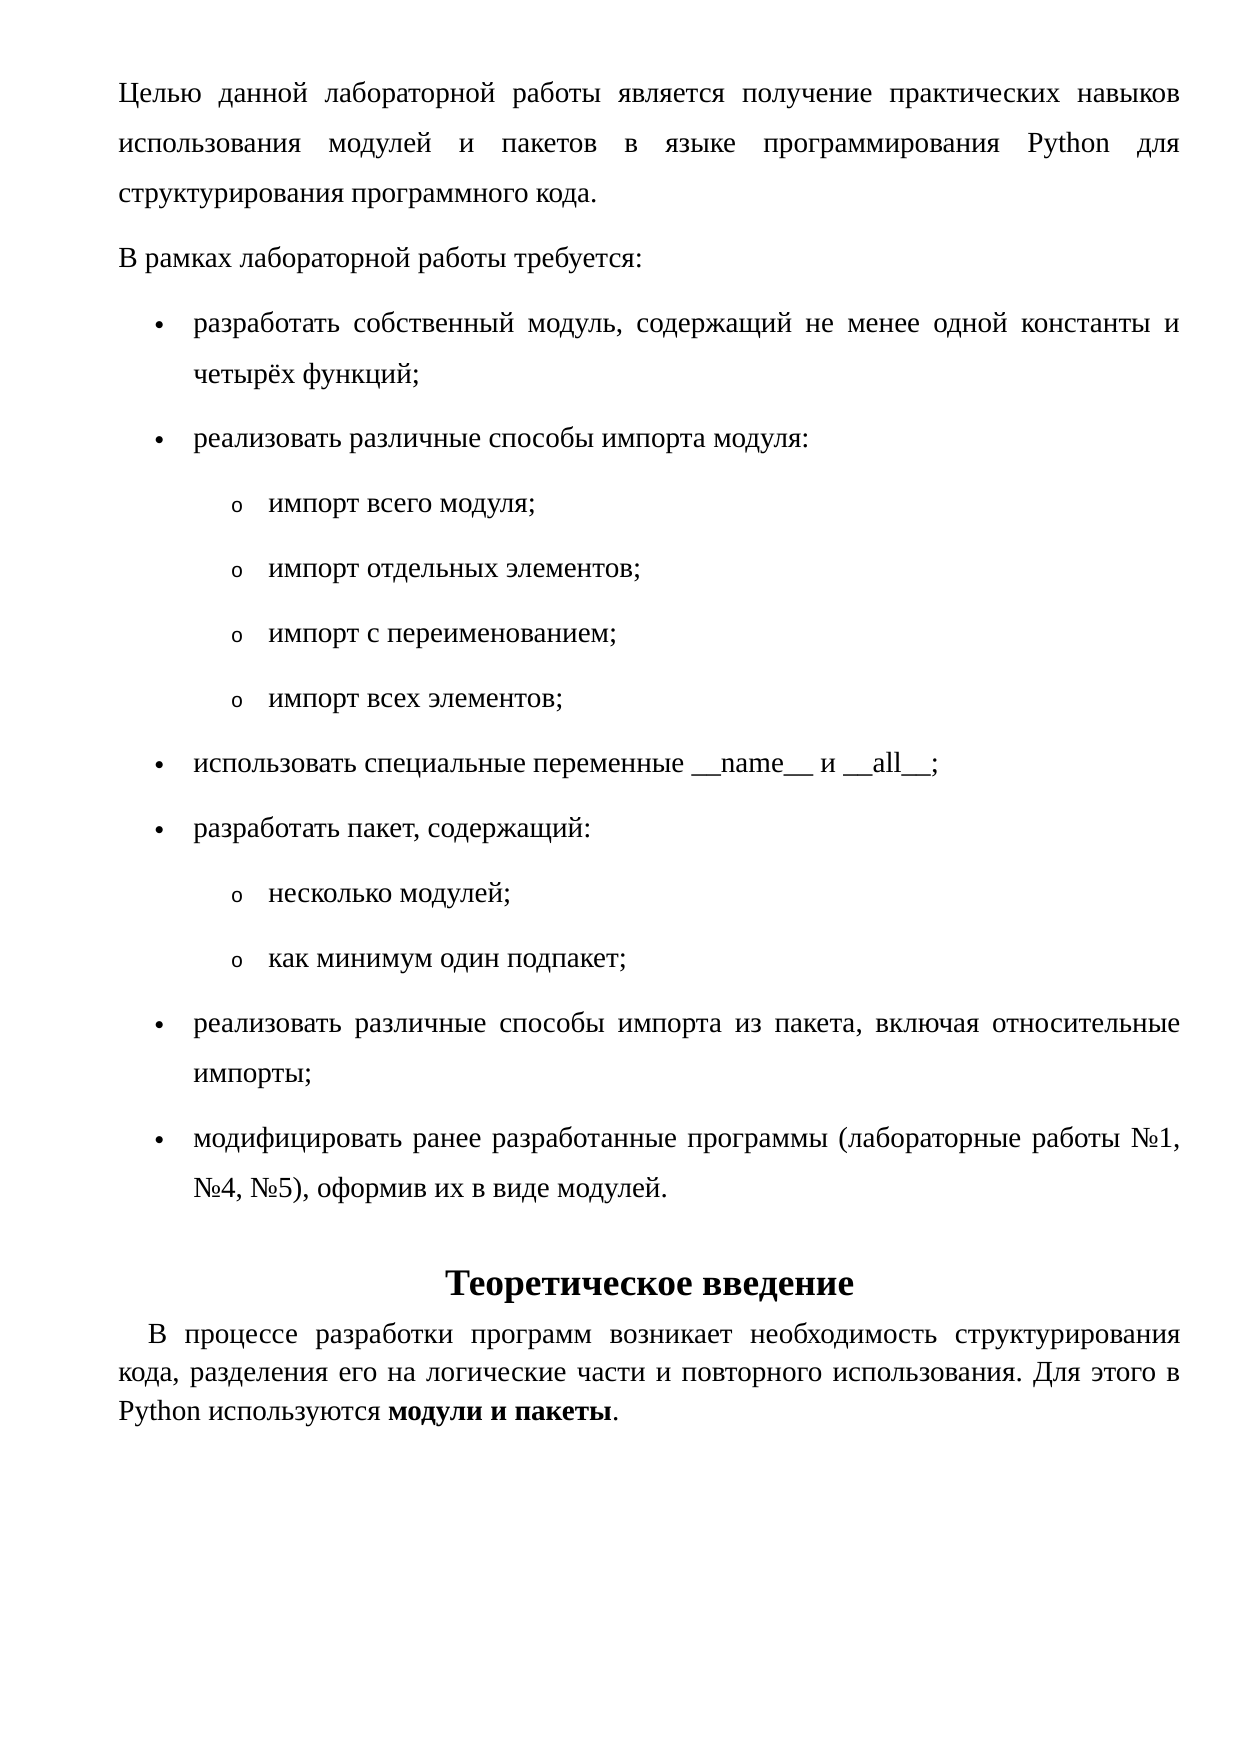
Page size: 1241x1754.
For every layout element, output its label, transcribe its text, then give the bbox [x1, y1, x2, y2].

text В рамках лабораторной работы требуется: [118, 241, 1181, 274]
list импорт всех элементов; [231, 680, 1181, 714]
list как минимум один подпакет; [231, 940, 1181, 973]
text В процессе разработки программ возникает необходимость структурирования кода, разделения его на логические части и повторного использования. Для этого в Python используются модули и пакеты. [118, 1316, 1181, 1426]
list импорт отдельных элементов; [231, 550, 1181, 584]
list использовать специальные переменные __name__ и __all__; [156, 745, 1181, 779]
list модифицировать ранее разработанные программы (лабораторные работы №1, №4, №5), оформив их в виде модулей. [156, 1120, 1181, 1204]
subtitle Теоретическое введение [118, 1260, 1181, 1303]
list реализовать различные способы импорта из пакета, включая относительные импорты; [156, 1005, 1181, 1088]
list разработать пакет, содержащий: [156, 810, 1181, 843]
text Целью данной лабораторной работы является получение практических навыков использования модулей и пакетов в языке программирования Python для структурирования программного кода. [118, 75, 1181, 209]
list импорт с переименованием; [231, 615, 1181, 649]
list импорт всего модуля; [231, 486, 1181, 519]
list разработать собственный модуль, содержащий не менее одной константы и четырёх функций; [156, 305, 1181, 389]
list несколько модулей; [231, 875, 1181, 908]
list реализовать различные способы импорта модуля: [156, 421, 1181, 454]
